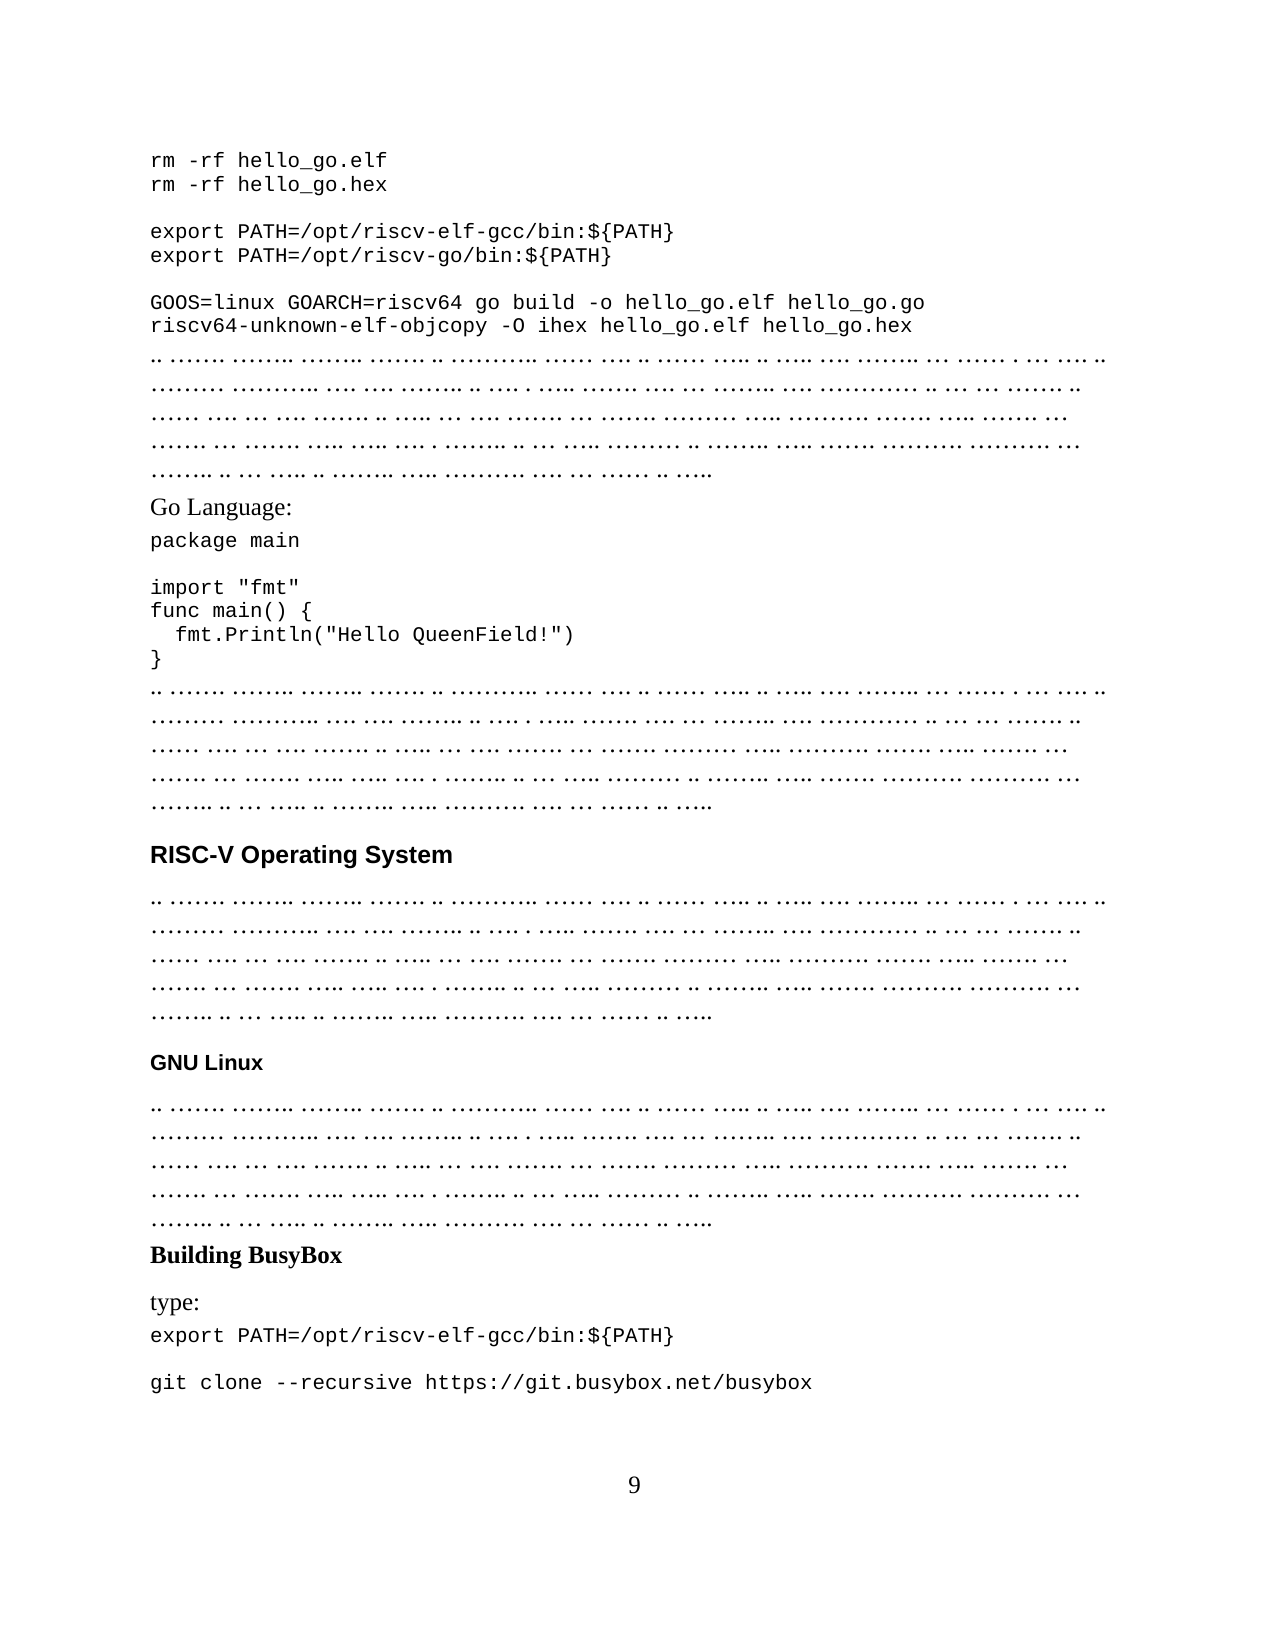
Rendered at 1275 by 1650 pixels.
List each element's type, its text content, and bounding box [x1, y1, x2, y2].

text package main [150, 529, 1125, 553]
text .. ……. …….. …….. ……. .. ……….. …… …. .. …… ….. .. ….. …. …….. … …… . … …. .. ……… ……….. …. …. …….. .. …. . ….. ……. …. … …….. …. ………… .. … … ……. .. …… …. … …. ……. .. ….. … …. ……. … ……. ……… ….. ………. ……. ….. ……. … ……. … ……. ….. ….. …. . …….. .. … ….. ……… .. …….. ….. ……. ………. ………. … …….. .. … ….. .. …….. ….. ………. …. … …… .. ….. [150, 881, 1125, 1025]
text .. ……. …….. …….. ……. .. ……….. …… …. .. …… ….. .. ….. …. …….. … …… . … …. .. ……… ……….. …. …. …….. .. …. . ….. ……. …. … …….. …. ………… .. … … ……. .. …… …. … …. ……. .. ….. … …. ……. … ……. ……… ….. ………. ……. ….. ……. … ……. … ……. ….. ….. …. . …….. .. … ….. ……… .. …….. ….. ……. ………. ………. … …….. .. … ….. .. …….. ….. ………. …. … …… .. ….. [150, 671, 1125, 815]
text import "fmt" [150, 577, 1125, 601]
text export PATH=/opt/riscv-elf-gcc/bin:${PATH} [150, 221, 1125, 244]
text rm -rf hello_go.hex [150, 174, 1125, 197]
subtitle GNU Linux [150, 1050, 1125, 1075]
text git clone --recursive https://git.busybox.net/busybox [150, 1372, 1125, 1396]
text GOOS=linux GOARCH=riscv64 go build -o hello_go.elf hello_go.go [150, 292, 1125, 316]
text } [150, 648, 1125, 671]
text export PATH=/opt/riscv-go/bin:${PATH} [150, 244, 1125, 268]
subtitle RISC-V Operating System [150, 840, 1125, 869]
text .. ……. …….. …….. ……. .. ……….. …… …. .. …… ….. .. ….. …. …….. … …… . … …. .. ……… ……….. …. …. …….. .. …. . ….. ……. …. … …….. …. ………… .. … … ……. .. …… …. … …. ……. .. ….. … …. ……. … ……. ……… ….. ………. ……. ….. ……. … ……. … ……. ….. ….. …. . …….. .. … ….. ……… .. …….. ….. ……. ………. ………. … …….. .. … ….. .. …….. ….. ………. …. … …… .. ….. [150, 1088, 1125, 1231]
text .. ……. …….. …….. ……. .. ……….. …… …. .. …… ….. .. ….. …. …….. … …… . … …. .. ……… ……….. …. …. …….. .. …. . ….. ……. …. … …….. …. ………… .. … … ……. .. …… …. … …. ……. .. ….. … …. ……. … ……. ……… ….. ………. ……. ….. ……. … ……. … ……. ….. ….. …. . …….. .. … ….. ……… .. …….. ….. ……. ………. ………. … …….. .. … ….. .. …….. ….. ………. …. … …… .. ….. [150, 339, 1125, 483]
text export PATH=/opt/riscv-elf-gcc/bin:${PATH} [150, 1325, 1125, 1348]
text riscv64-unknown-elf-objcopy -O ihex hello_go.elf hello_go.hex [150, 316, 1125, 339]
text fmt.Println("Hello QueenField!") [150, 624, 1125, 648]
text func main() { [150, 601, 1125, 624]
text Go Language: [150, 492, 1125, 521]
text Building BusyBox [150, 1240, 1125, 1269]
text type: [150, 1287, 1125, 1316]
text rm -rf hello_go.elf [150, 150, 1125, 174]
